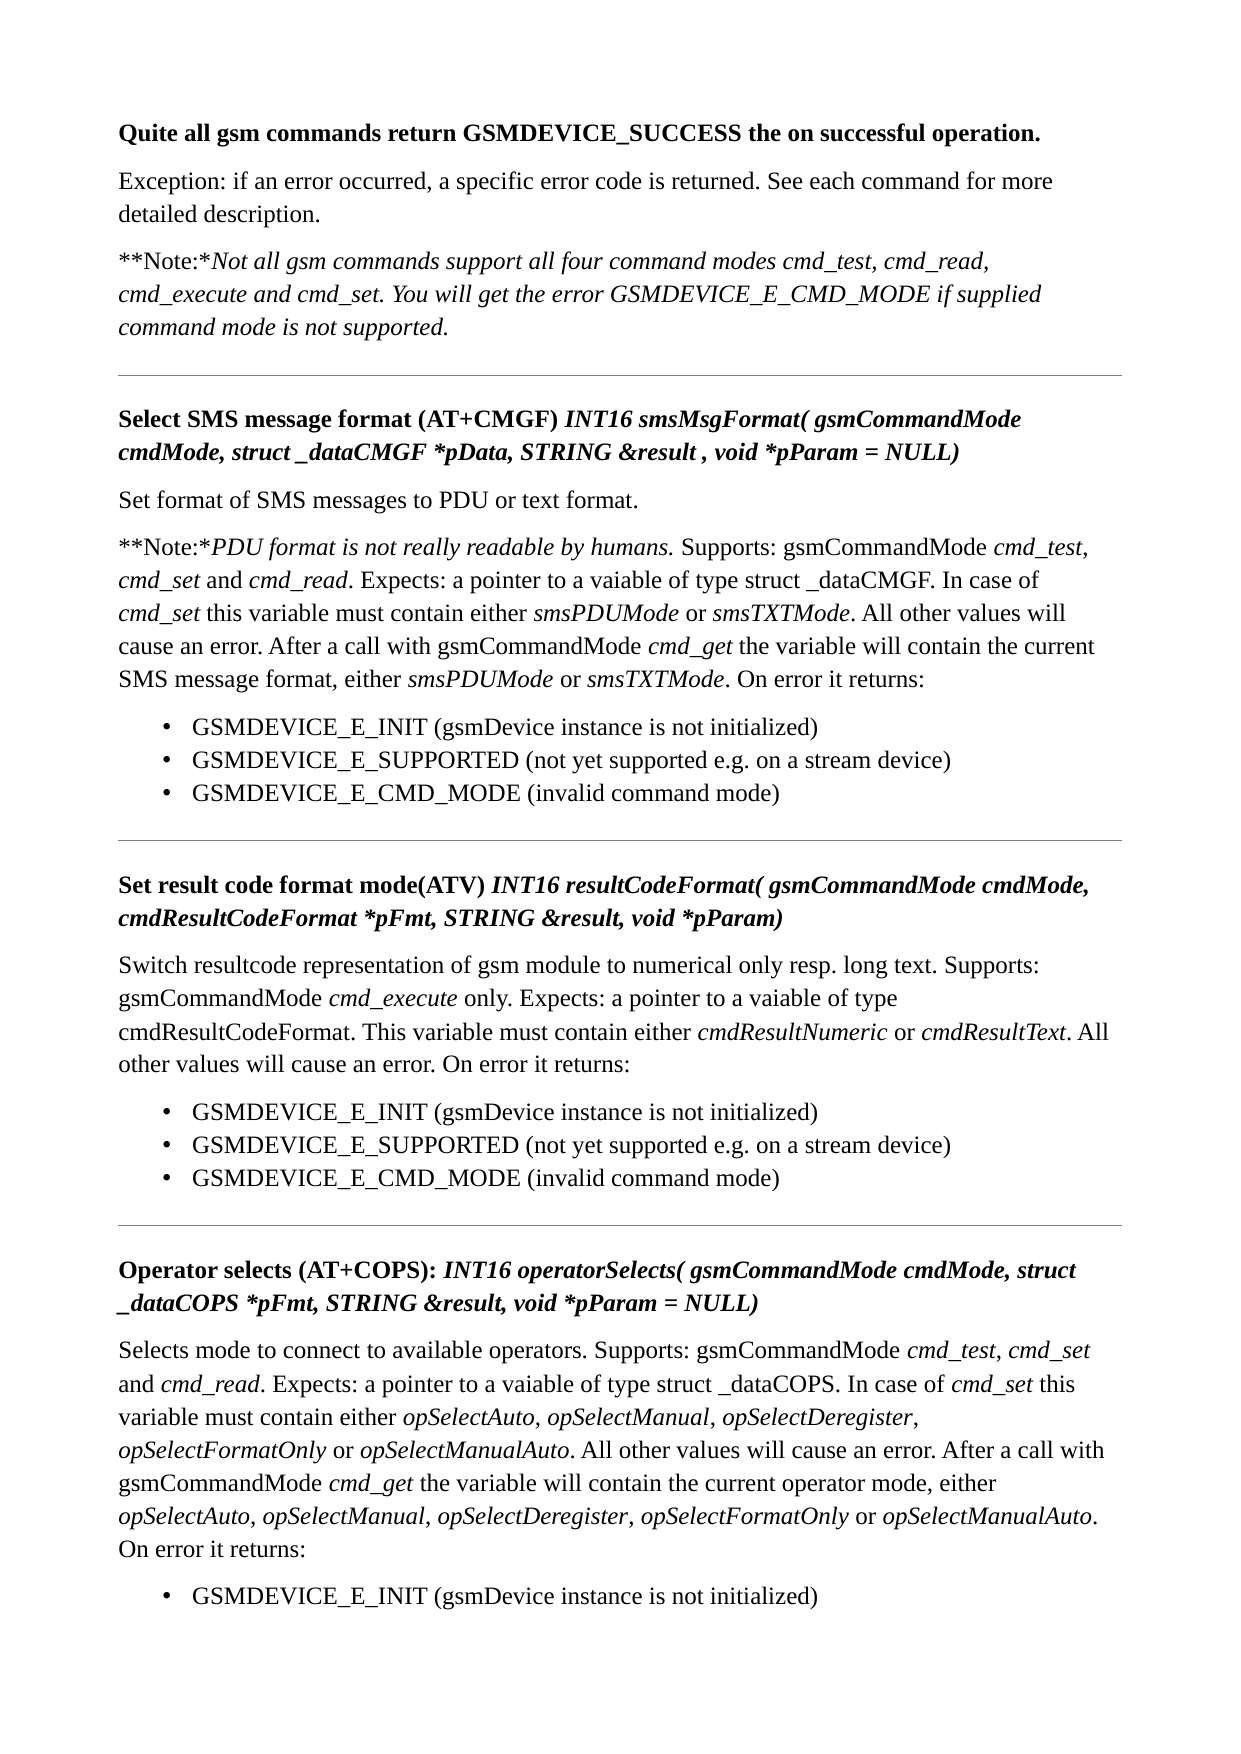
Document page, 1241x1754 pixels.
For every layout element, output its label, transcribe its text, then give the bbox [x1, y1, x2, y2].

text Select SMS message format (AT+CMGF) INT16 smsMsgFormat( gsmCommandMode cmdMode, struct _dataCMGF *pData, STRING &result , void *pParam = NULL) [118, 404, 1122, 466]
list GSMDEVICE_E_SUPPORTED (not yet supported e.g. on a stream device) [162, 1130, 1122, 1159]
text Exception: if an error occurred, a specific error code is returned. See each command for more detailed description. [118, 166, 1122, 227]
text **Note:*PDU format is not really readable by humans. Supports: gsmCommandMode cmd_test, cmd_set and cmd_read. Expects: a pointer to a vaiable of type struct _dataCMGF. In case of cmd_set this variable must contain either smsPDUMode or smsTXTMode. All other values will cause an error. After a call with gsmCommandMode cmd_get the variable will contain the current SMS message format, either smsPDUMode or smsTXTMode. On error it returns: [118, 532, 1122, 693]
list GSMDEVICE_E_INIT (gsmDevice instance is not initialized) [162, 1097, 1122, 1126]
list GSMDEVICE_E_CMD_MODE (invalid command mode) [162, 1163, 1122, 1192]
text Operator selects (AT+COPS): INT16 operatorSelects( gsmCommandMode cmdMode, struct _dataCOPS *pFmt, STRING &result, void *pParam = NULL) [118, 1255, 1122, 1317]
text Switch resultcode representation of gsm module to numerical only resp. long text. Supports: gsmCommandMode cmd_execute only. Expects: a pointer to a vaiable of type cmdResultCodeFormat. This variable must contain either cmdResultNumeric or cmdResultText. All other values will cause an error. On error it returns: [118, 951, 1122, 1078]
text **Note:*Not all gsm commands support all four command modes cmd_test, cmd_read, cmd_execute and cmd_set. You will get the error GSMDEVICE_E_CMD_MODE if supplied command mode is not supported. [118, 246, 1122, 341]
list GSMDEVICE_E_INIT (gsmDevice instance is not initialized) [162, 712, 1122, 741]
list GSMDEVICE_E_INIT (gsmDevice instance is not initialized) [162, 1581, 1122, 1610]
text Set format of SMS messages to PDU or text format. [118, 485, 1122, 513]
text Quite all gsm commands return GSMDEVICE_SUCCESS the on successful operation. [118, 118, 1122, 147]
list GSMDEVICE_E_SUPPORTED (not yet supported e.g. on a stream device) [162, 745, 1122, 774]
list GSMDEVICE_E_CMD_MODE (invalid command mode) [162, 778, 1122, 807]
text Selects mode to connect to available operators. Supports: gsmCommandMode cmd_test, cmd_set and cmd_read. Expects: a pointer to a vaiable of type struct _dataCOPS. In case of cmd_set this variable must contain either opSelectAuto, opSelectManual, opSelectDeregister, opSelectFormatOnly or opSelectManualAuto. All other values will cause an error. After a call with gsmCommandMode cmd_get the variable will contain the current operator mode, either opSelectAuto, opSelectManual, opSelectDeregister, opSelectFormatOnly or opSelectManualAuto. On error it returns: [118, 1336, 1122, 1562]
text Set result code format mode(ATV) INT16 resultCodeFormat( gsmCommandMode cmdMode, cmdResultCodeFormat *pFmt, STRING &result, void *pParam) [118, 870, 1122, 932]
